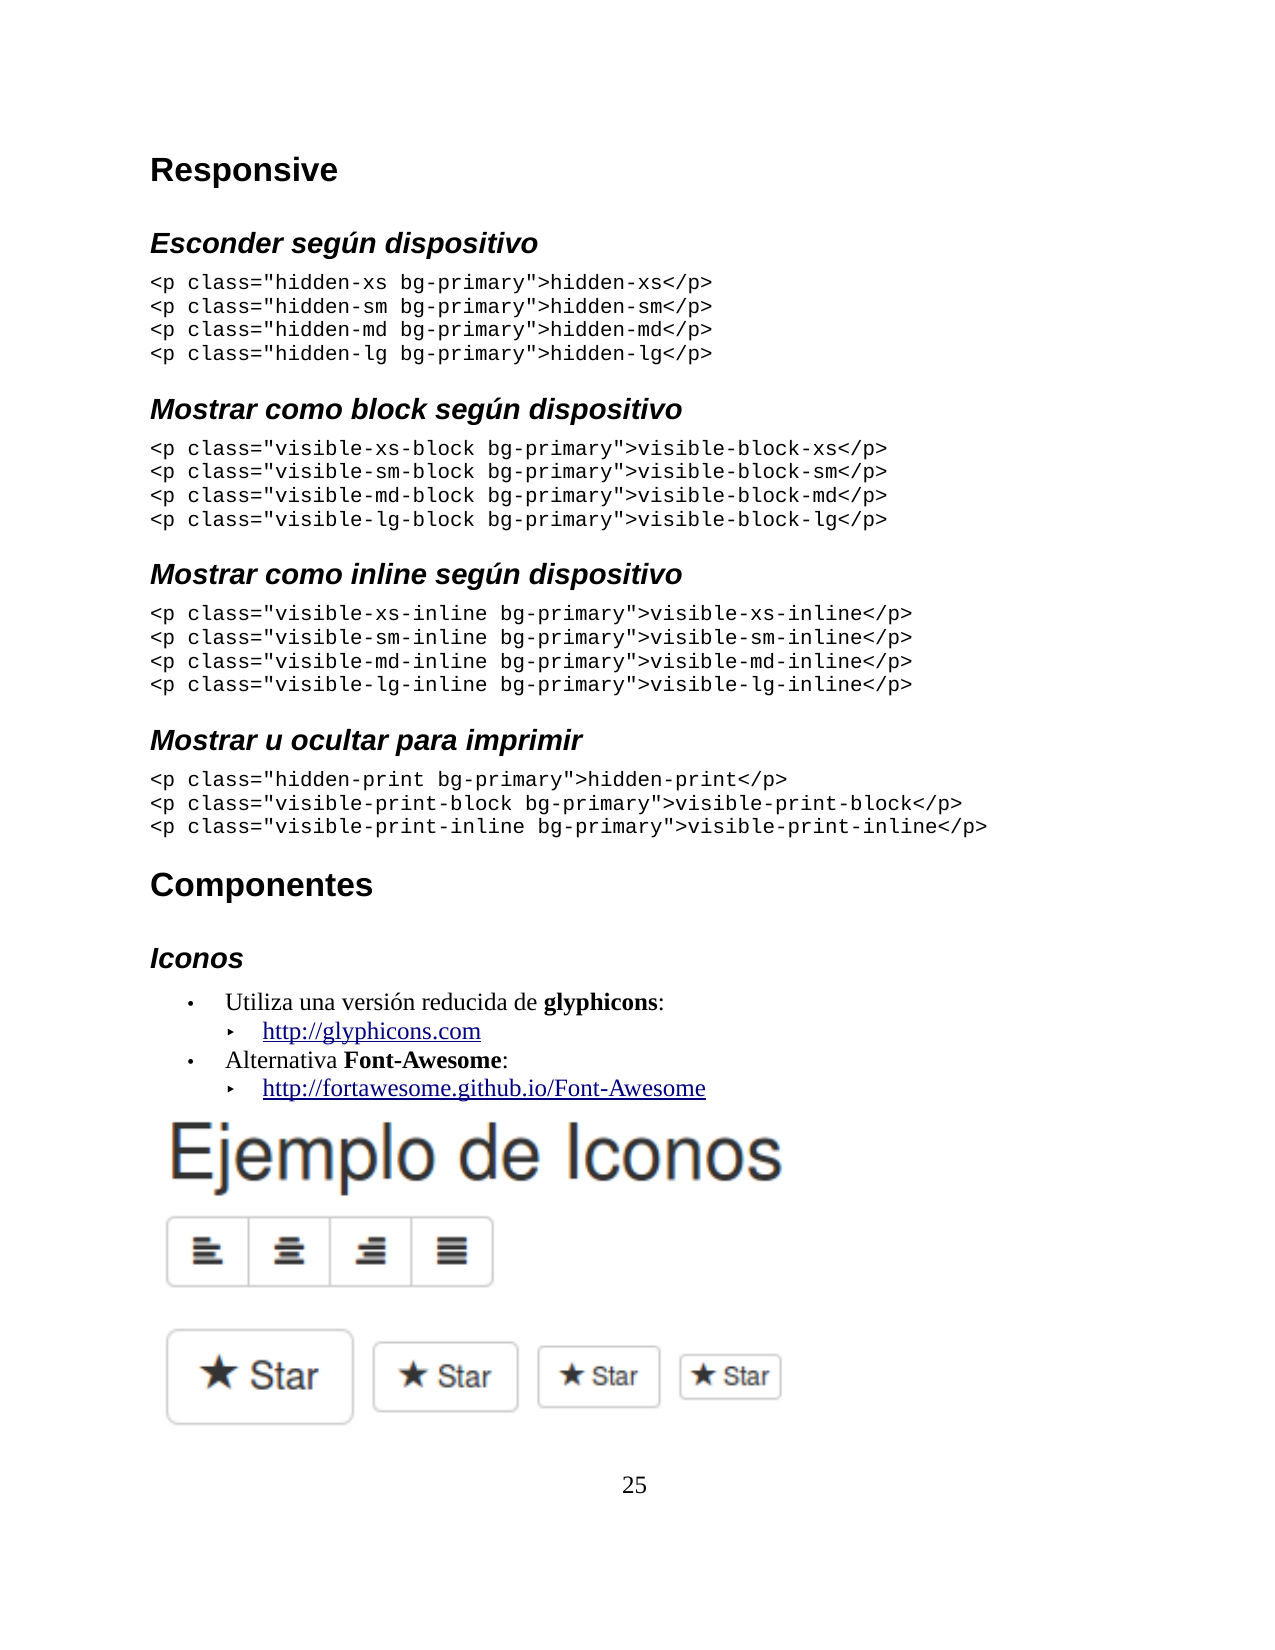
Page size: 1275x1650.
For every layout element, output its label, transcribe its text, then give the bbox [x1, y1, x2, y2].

text <p class="hidden-sm bg-primary">hidden-sm</p> [150, 296, 1125, 319]
text <p class="visible-sm-inline bg-primary">visible-sm-inline</p> [150, 627, 1125, 651]
text <p class="visible-lg-block bg-primary">visible-block-lg</p> [150, 509, 1125, 532]
text <p class="visible-md-inline bg-primary">visible-md-inline</p> [150, 651, 1125, 674]
text <p class="hidden-lg bg-primary">hidden-lg</p> [150, 343, 1125, 367]
list http://fortawesome.github.io/Font-Awesome [225, 1073, 1125, 1102]
subtitle Mostrar como block según dispositivo [150, 392, 1125, 425]
text <p class="visible-md-block bg-primary">visible-block-md</p> [150, 485, 1125, 509]
picture [150, 1102, 803, 1440]
subtitle Mostrar como inline según dispositivo [150, 557, 1125, 591]
subtitle Componentes [150, 865, 1125, 904]
text <p class="visible-print-inline bg-primary">visible-print-inline</p> [150, 816, 1125, 840]
text <p class="visible-lg-inline bg-primary">visible-lg-inline</p> [150, 674, 1125, 698]
text <p class="visible-print-block bg-primary">visible-print-block</p> [150, 793, 1125, 816]
list Alternativa Font-Awesome: [187, 1045, 1125, 1073]
text <p class="visible-sm-block bg-primary">visible-block-sm</p> [150, 461, 1125, 485]
subtitle Iconos [150, 941, 1125, 975]
text <p class="hidden-xs bg-primary">hidden-xs</p> [150, 272, 1125, 296]
subtitle Mostrar u ocultar para imprimir [150, 723, 1125, 757]
subtitle Esconder según dispositivo [150, 226, 1125, 260]
text <p class="hidden-md bg-primary">hidden-md</p> [150, 319, 1125, 343]
list http://glyphicons.com [225, 1016, 1125, 1045]
list Utiliza una versión reducida de glyphicons: [187, 987, 1125, 1016]
text <p class="visible-xs-block bg-primary">visible-block-xs</p> [150, 438, 1125, 461]
text <p class="hidden-print bg-primary">hidden-print</p> [150, 769, 1125, 793]
subtitle Responsive [150, 150, 1125, 189]
text <p class="visible-xs-inline bg-primary">visible-xs-inline</p> [150, 603, 1125, 627]
